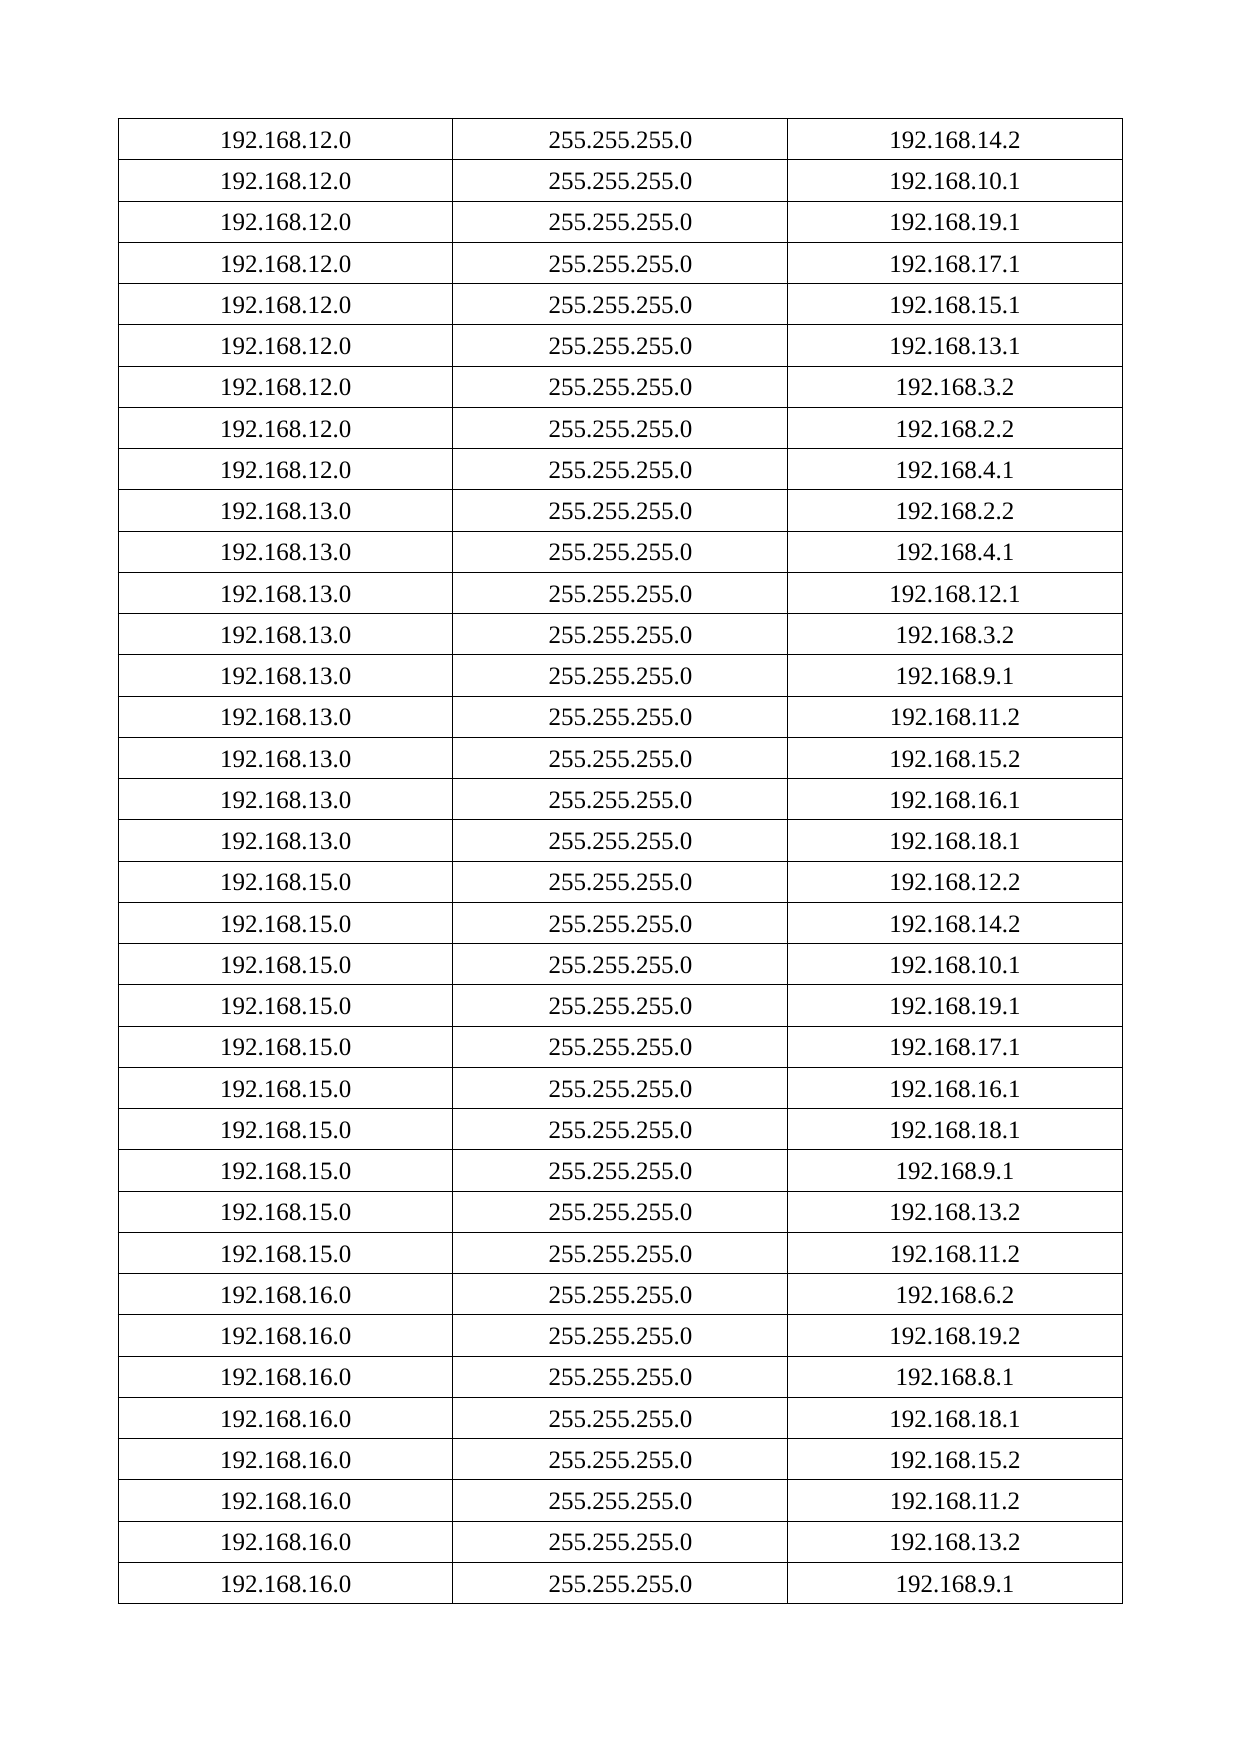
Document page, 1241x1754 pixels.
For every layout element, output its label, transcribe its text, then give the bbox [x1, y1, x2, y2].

table_cell 255.255.255.0 [453, 573, 787, 613]
table_cell 192.168.13.1 [788, 325, 1122, 366]
table_cell 192.168.4.1 [788, 449, 1122, 489]
table_cell 192.168.13.0 [119, 779, 452, 819]
table_cell 192.168.3.2 [788, 367, 1122, 407]
table_cell 255.255.255.0 [453, 862, 787, 902]
table_cell 255.255.255.0 [453, 1233, 787, 1273]
table_cell 192.168.13.0 [119, 614, 452, 654]
table_cell 192.168.15.1 [788, 284, 1122, 324]
table_cell 192.168.16.0 [119, 1274, 452, 1314]
table_cell 192.168.15.0 [119, 1150, 452, 1191]
table_cell 192.168.12.0 [119, 367, 452, 407]
table_cell 192.168.18.1 [788, 820, 1122, 861]
table_cell 192.168.8.1 [788, 1357, 1122, 1397]
table_cell 192.168.3.2 [788, 614, 1122, 654]
table_cell 255.255.255.0 [453, 119, 787, 159]
table_cell 192.168.16.0 [119, 1398, 452, 1438]
table_cell 255.255.255.0 [453, 697, 787, 737]
table_cell 192.168.15.0 [119, 1027, 452, 1067]
table_cell 192.168.12.1 [788, 573, 1122, 613]
table_cell 192.168.13.2 [788, 1192, 1122, 1232]
table_cell 255.255.255.0 [453, 490, 787, 531]
table_cell 192.168.10.1 [788, 944, 1122, 984]
table_cell 192.168.6.2 [788, 1274, 1122, 1314]
table_cell 255.255.255.0 [453, 1563, 787, 1603]
table_cell 255.255.255.0 [453, 903, 787, 943]
table_cell 192.168.16.0 [119, 1480, 452, 1521]
table_cell 192.168.17.1 [788, 243, 1122, 283]
table_cell 192.168.15.0 [119, 985, 452, 1026]
table_cell 255.255.255.0 [453, 985, 787, 1026]
table_cell 255.255.255.0 [453, 449, 787, 489]
table_cell 255.255.255.0 [453, 1439, 787, 1479]
table_cell 192.168.12.0 [119, 325, 452, 366]
table_cell 192.168.18.1 [788, 1109, 1122, 1149]
table_cell 192.168.11.2 [788, 1480, 1122, 1521]
table_cell 192.168.12.0 [119, 119, 452, 159]
table_cell 192.168.13.0 [119, 490, 452, 531]
table_cell 192.168.12.0 [119, 243, 452, 283]
table_cell 192.168.15.2 [788, 738, 1122, 778]
table_cell 192.168.15.0 [119, 903, 452, 943]
table_cell 192.168.15.0 [119, 1068, 452, 1108]
table_cell 192.168.15.0 [119, 1233, 452, 1273]
table_cell 255.255.255.0 [453, 1027, 787, 1067]
table_cell 192.168.12.0 [119, 284, 452, 324]
table_cell 255.255.255.0 [453, 284, 787, 324]
table_cell 192.168.16.1 [788, 1068, 1122, 1108]
table_cell 192.168.13.0 [119, 697, 452, 737]
table_cell 192.168.2.2 [788, 490, 1122, 531]
table_cell 255.255.255.0 [453, 614, 787, 654]
table_cell 255.255.255.0 [453, 1522, 787, 1562]
table_cell 255.255.255.0 [453, 944, 787, 984]
table_cell 192.168.9.1 [788, 655, 1122, 696]
table_cell 255.255.255.0 [453, 1068, 787, 1108]
table_cell 192.168.15.0 [119, 1192, 452, 1232]
table_cell 192.168.9.1 [788, 1563, 1122, 1603]
table_cell 255.255.255.0 [453, 655, 787, 696]
table_cell 192.168.19.1 [788, 985, 1122, 1026]
table_cell 255.255.255.0 [453, 160, 787, 201]
table_cell 192.168.16.1 [788, 779, 1122, 819]
table_cell 192.168.17.1 [788, 1027, 1122, 1067]
table_cell 192.168.12.0 [119, 449, 452, 489]
table_cell 192.168.16.0 [119, 1357, 452, 1397]
table_cell 192.168.12.0 [119, 202, 452, 242]
table_cell 255.255.255.0 [453, 1315, 787, 1356]
table_cell 192.168.13.0 [119, 655, 452, 696]
table_cell 255.255.255.0 [453, 1357, 787, 1397]
table_cell 255.255.255.0 [453, 532, 787, 572]
table_cell 255.255.255.0 [453, 408, 787, 448]
table_cell 192.168.11.2 [788, 697, 1122, 737]
table_cell 192.168.15.2 [788, 1439, 1122, 1479]
table_cell 192.168.16.0 [119, 1522, 452, 1562]
table_cell 255.255.255.0 [453, 243, 787, 283]
table_cell 255.255.255.0 [453, 1192, 787, 1232]
table_cell 255.255.255.0 [453, 1109, 787, 1149]
table_cell 192.168.13.0 [119, 738, 452, 778]
table_cell 192.168.13.0 [119, 573, 452, 613]
table_cell 192.168.19.1 [788, 202, 1122, 242]
table_cell 192.168.16.0 [119, 1315, 452, 1356]
table_cell 255.255.255.0 [453, 1150, 787, 1191]
table_cell 192.168.16.0 [119, 1439, 452, 1479]
table_cell 192.168.13.0 [119, 532, 452, 572]
table_cell 192.168.16.0 [119, 1563, 452, 1603]
table_cell 192.168.11.2 [788, 1233, 1122, 1273]
table_cell 192.168.9.1 [788, 1150, 1122, 1191]
table_cell 192.168.15.0 [119, 1109, 452, 1149]
table_cell 192.168.12.0 [119, 408, 452, 448]
table_cell 192.168.19.2 [788, 1315, 1122, 1356]
table_cell 192.168.15.0 [119, 862, 452, 902]
table_cell 255.255.255.0 [453, 1274, 787, 1314]
table_cell 192.168.18.1 [788, 1398, 1122, 1438]
table_cell 255.255.255.0 [453, 325, 787, 366]
table_cell 192.168.14.2 [788, 903, 1122, 943]
table_cell 192.168.13.2 [788, 1522, 1122, 1562]
table_cell 255.255.255.0 [453, 779, 787, 819]
table_cell 255.255.255.0 [453, 738, 787, 778]
table_cell 192.168.13.0 [119, 820, 452, 861]
table_cell 255.255.255.0 [453, 1398, 787, 1438]
table_cell 255.255.255.0 [453, 820, 787, 861]
table_cell 192.168.15.0 [119, 944, 452, 984]
table_cell 255.255.255.0 [453, 367, 787, 407]
table_cell 192.168.4.1 [788, 532, 1122, 572]
table_cell 192.168.2.2 [788, 408, 1122, 448]
table_cell 255.255.255.0 [453, 1480, 787, 1521]
table_cell 192.168.12.2 [788, 862, 1122, 902]
table_cell 192.168.12.0 [119, 160, 452, 201]
table_cell 192.168.10.1 [788, 160, 1122, 201]
table_cell 255.255.255.0 [453, 202, 787, 242]
table_cell 192.168.14.2 [788, 119, 1122, 159]
